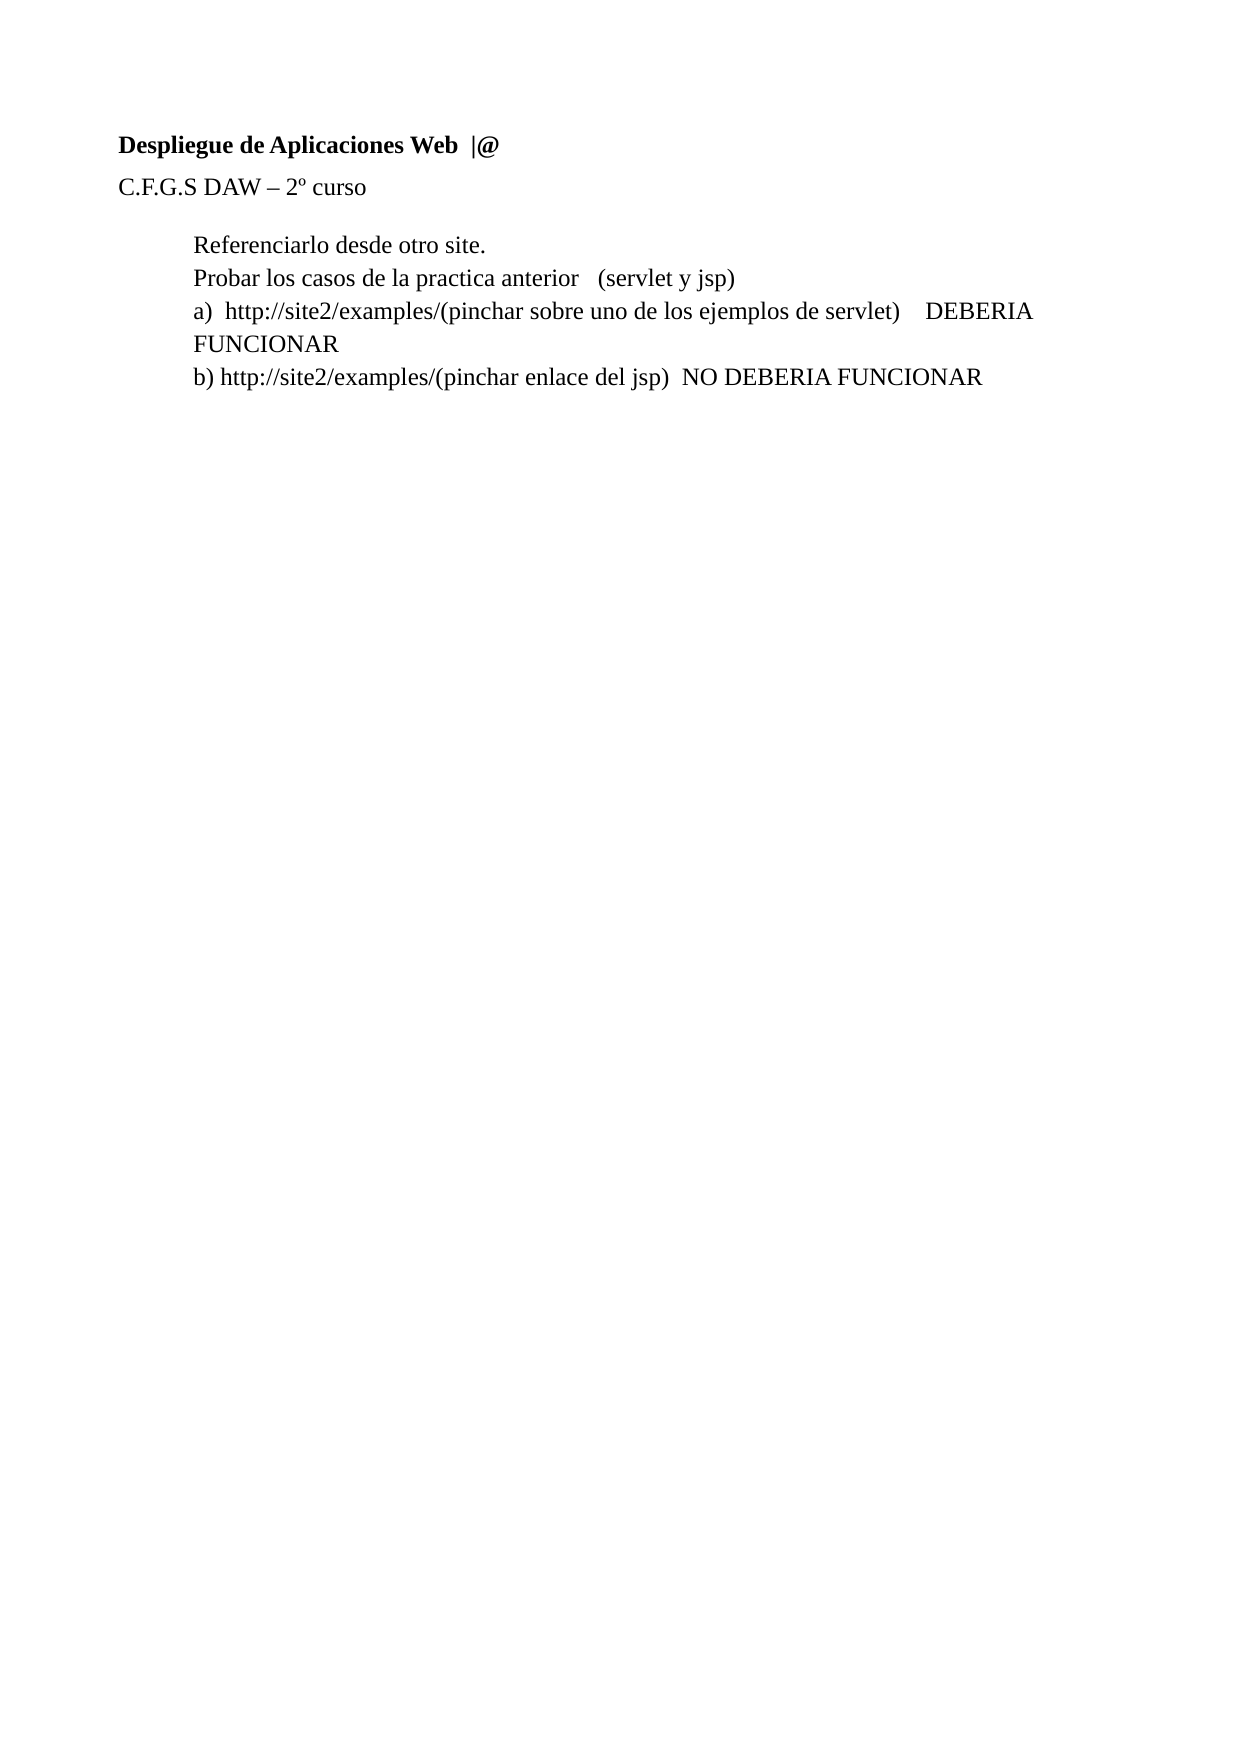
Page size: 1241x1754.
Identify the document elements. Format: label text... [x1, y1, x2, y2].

list Referenciarlo desde otro site. Probar los casos de la practica anterior (servlet y jsp) a) http://site2/examples/(pinchar sobre uno de los ejemplos de servlet) DEBERIA FUNCIONAR b) http://site2/examples/(pinchar enlace del jsp) NO DEBERIA FUNCIONAR [164, 230, 1158, 391]
